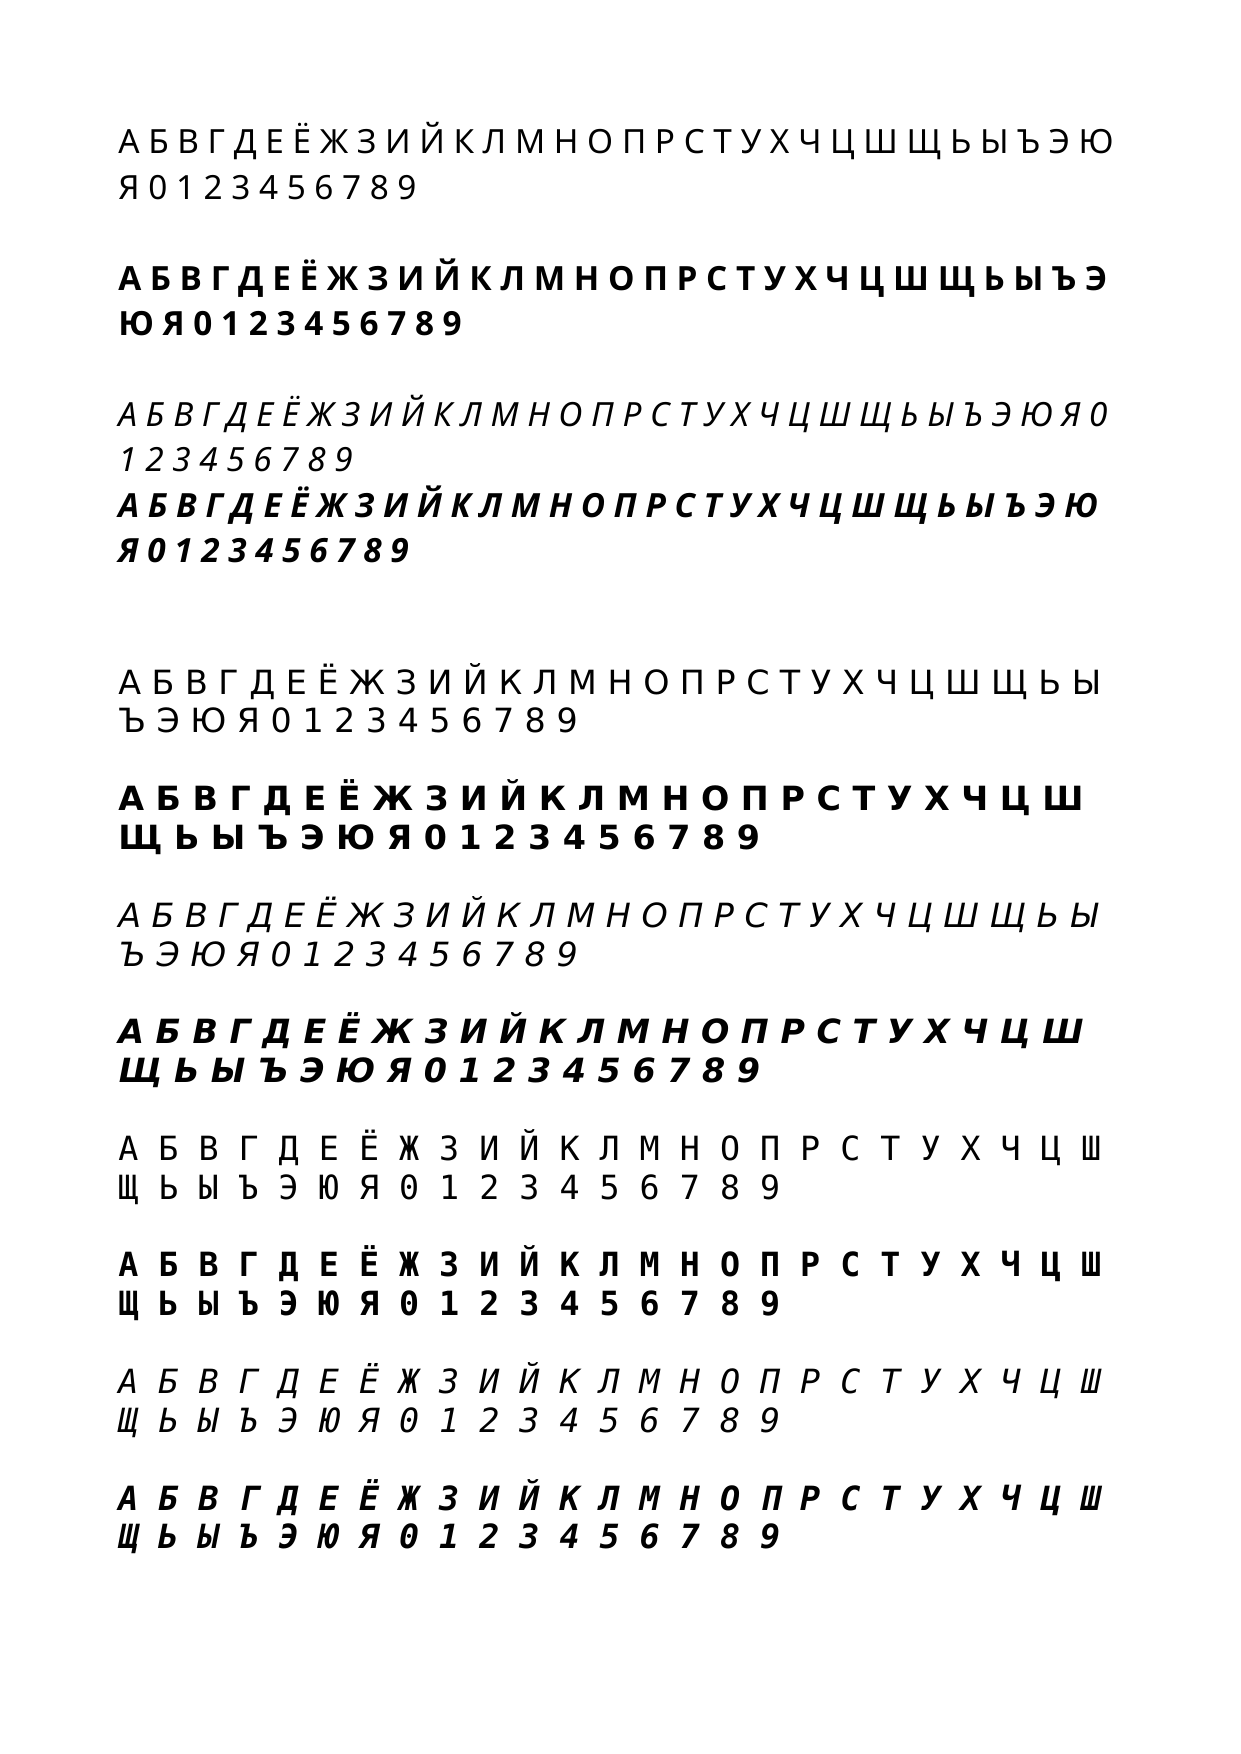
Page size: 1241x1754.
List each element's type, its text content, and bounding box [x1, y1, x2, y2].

text А Б В Г Д Е Ё Ж З И Й К Л М Н О П Р С Т У Х Ч Ц Ш Щ Ь Ы Ъ Э Ю Я 0 1 2 3 4 5 6 7 8 9 [118, 663, 1122, 741]
text А Б В Г Д Е Ё Ж З И Й К Л М Н О П Р С Т У Х Ч Ц Ш Щ Ь Ы Ъ Э Ю Я 0 1 2 3 4 5 6 7 8 9 [118, 391, 1122, 481]
text А Б В Г Д Е Ё Ж З И Й К Л М Н О П Р С Т У Х Ч Ц Ш Щ Ь Ы Ъ Э Ю Я 0 1 2 3 4 5 6 7 8 9 [118, 1129, 1122, 1207]
text А Б В Г Д Е Ё Ж З И Й К Л М Н О П Р С Т У Х Ч Ц Ш Щ Ь Ы Ъ Э Ю Я 0 1 2 3 4 5 6 7 8 9 [118, 1013, 1122, 1091]
text А Б В Г Д Е Ё Ж З И Й К Л М Н О П Р С Т У Х Ч Ц Ш Щ Ь Ы Ъ Э Ю Я 0 1 2 3 4 5 6 7 8 9 [118, 254, 1122, 345]
text А Б В Г Д Е Ё Ж З И Й К Л М Н О П Р С Т У Х Ч Ц Ш Щ Ь Ы Ъ Э Ю Я 0 1 2 3 4 5 6 7 8 9 [118, 780, 1122, 857]
text А Б В Г Д Е Ё Ж З И Й К Л М Н О П Р С Т У Х Ч Ц Ш Щ Ь Ы Ъ Э Ю Я 0 1 2 3 4 5 6 7 8 9 [118, 481, 1122, 572]
text А Б В Г Д Е Ё Ж З И Й К Л М Н О П Р С Т У Х Ч Ц Ш Щ Ь Ы Ъ Э Ю Я 0 1 2 3 4 5 6 7 8 9 [118, 118, 1122, 209]
text А Б В Г Д Е Ё Ж З И Й К Л М Н О П Р С Т У Х Ч Ц Ш Щ Ь Ы Ъ Э Ю Я 0 1 2 3 4 5 6 7 8 9 [118, 1362, 1122, 1440]
text А Б В Г Д Е Ё Ж З И Й К Л М Н О П Р С Т У Х Ч Ц Ш Щ Ь Ы Ъ Э Ю Я 0 1 2 3 4 5 6 7 8 9 [118, 1246, 1122, 1324]
text А Б В Г Д Е Ё Ж З И Й К Л М Н О П Р С Т У Х Ч Ц Ш Щ Ь Ы Ъ Э Ю Я 0 1 2 3 4 5 6 7 8 9 [118, 896, 1122, 974]
text А Б В Г Д Е Ё Ж З И Й К Л М Н О П Р С Т У Х Ч Ц Ш Щ Ь Ы Ъ Э Ю Я 0 1 2 3 4 5 6 7 8 9 [118, 1479, 1122, 1557]
